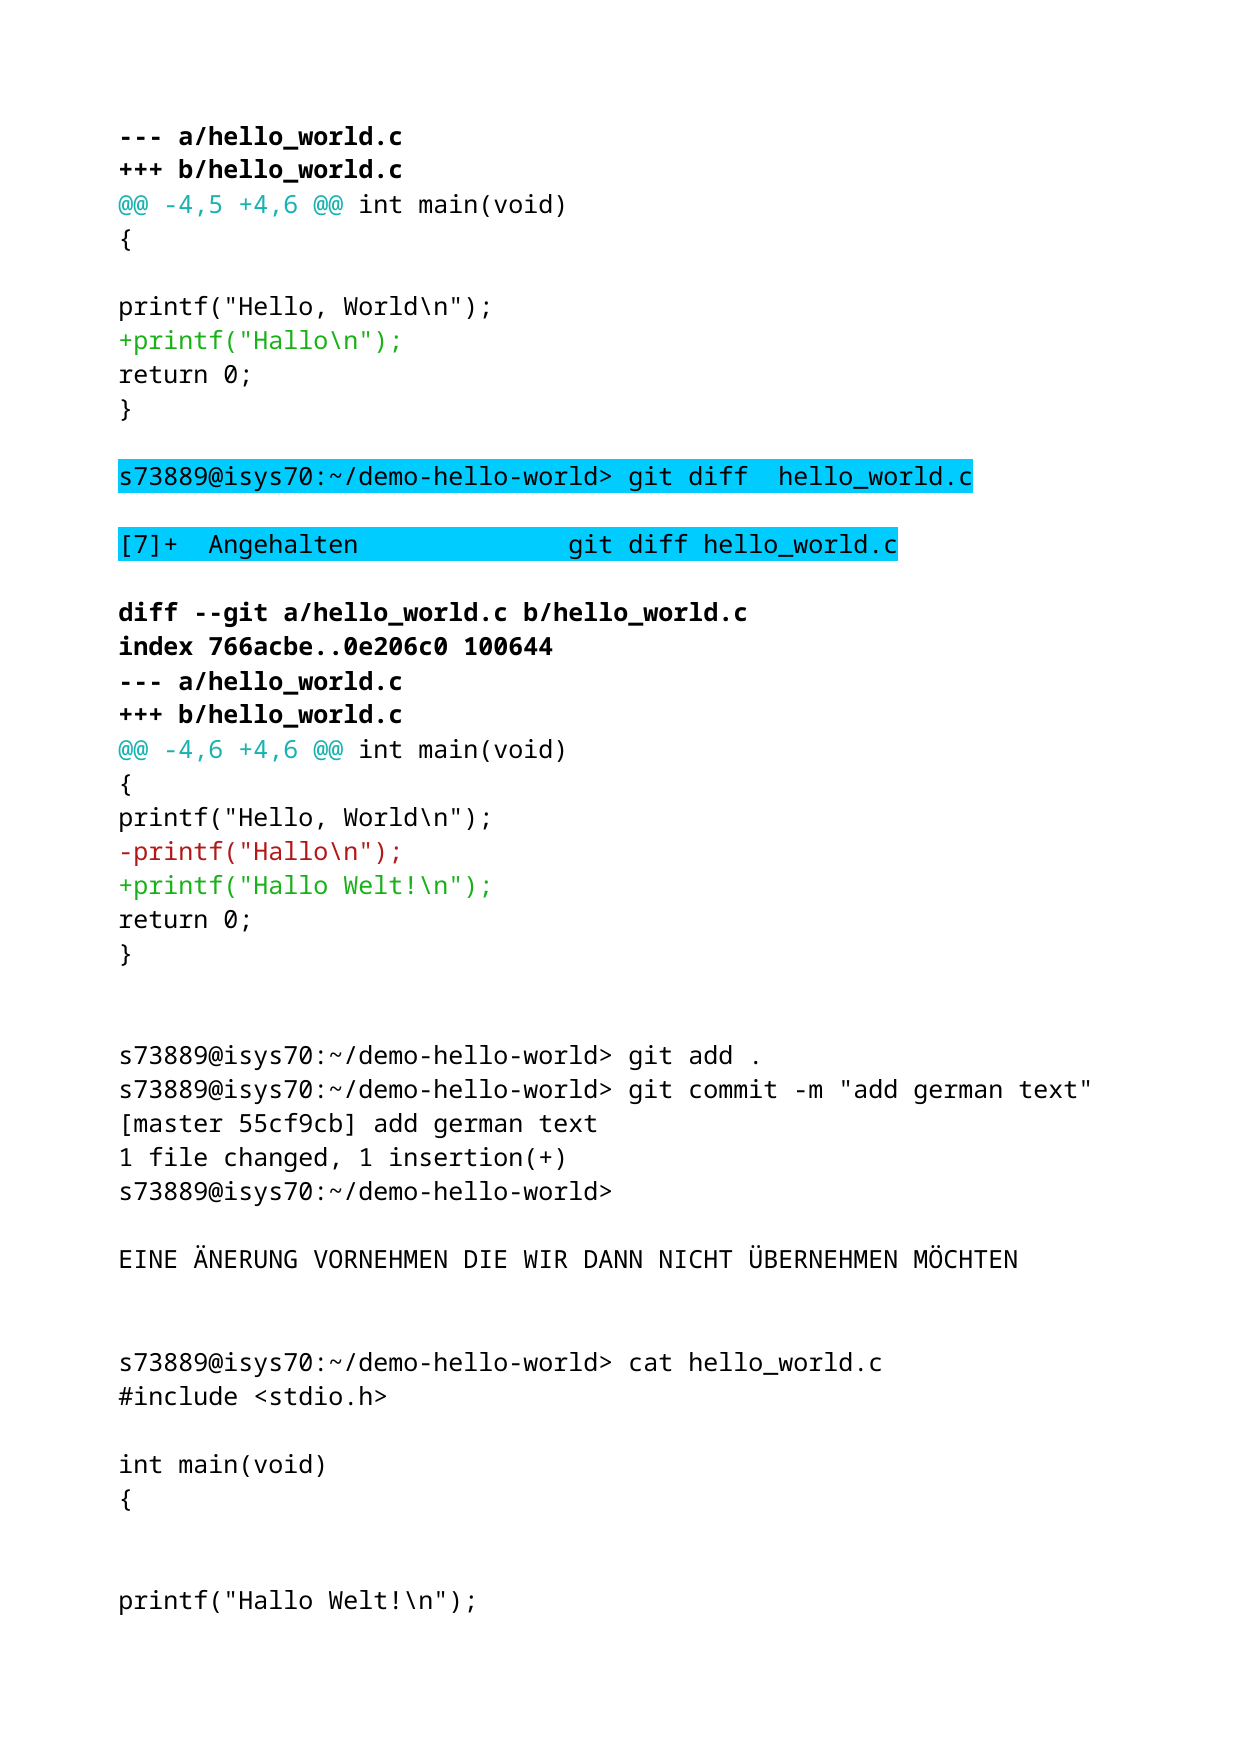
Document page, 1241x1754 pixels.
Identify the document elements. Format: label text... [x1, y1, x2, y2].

text --- a/hello_world.c +++ b/hello_world.c @@ -4,5 +4,6 @@ int main(void) { printf("Hello, World\n"); +printf("Hallo\n"); return 0; } [118, 118, 1122, 459]
text s73889@isys70:~/demo-hello-world> git add . s73889@isys70:~/demo-hello-world> git commit -m "add german text" [master 55cf9cb] add german text 1 file changed, 1 insertion(+) s73889@isys70:~/demo-hello-world> [118, 1038, 1122, 1208]
text EINE ÄNERUNG VORNEHMEN DIE WIR DANN NICHT ÜBERNEHMEN MÖCHTEN [118, 1242, 1122, 1276]
text s73889@isys70:~/demo-hello-world> git diff hello_world.c [7]+ Angehalten git diff hello_world.c diff --git a/hello_world.c b/hello_world.c index 766acbe..0e206c0 100644 --- a/hello_world.c +++ b/hello_world.c @@ -4,6 +4,6 @@ int main(void) { printf("Hello, World\n"); -printf("Hallo\n"); +printf("Hallo Welt!\n"); return 0; } [118, 459, 1122, 1004]
text s73889@isys70:~/demo-hello-world> cat hello_world.c #include <stdio.h> int main(void) { printf("Hallo Welt!\n"); [118, 1276, 1122, 1617]
